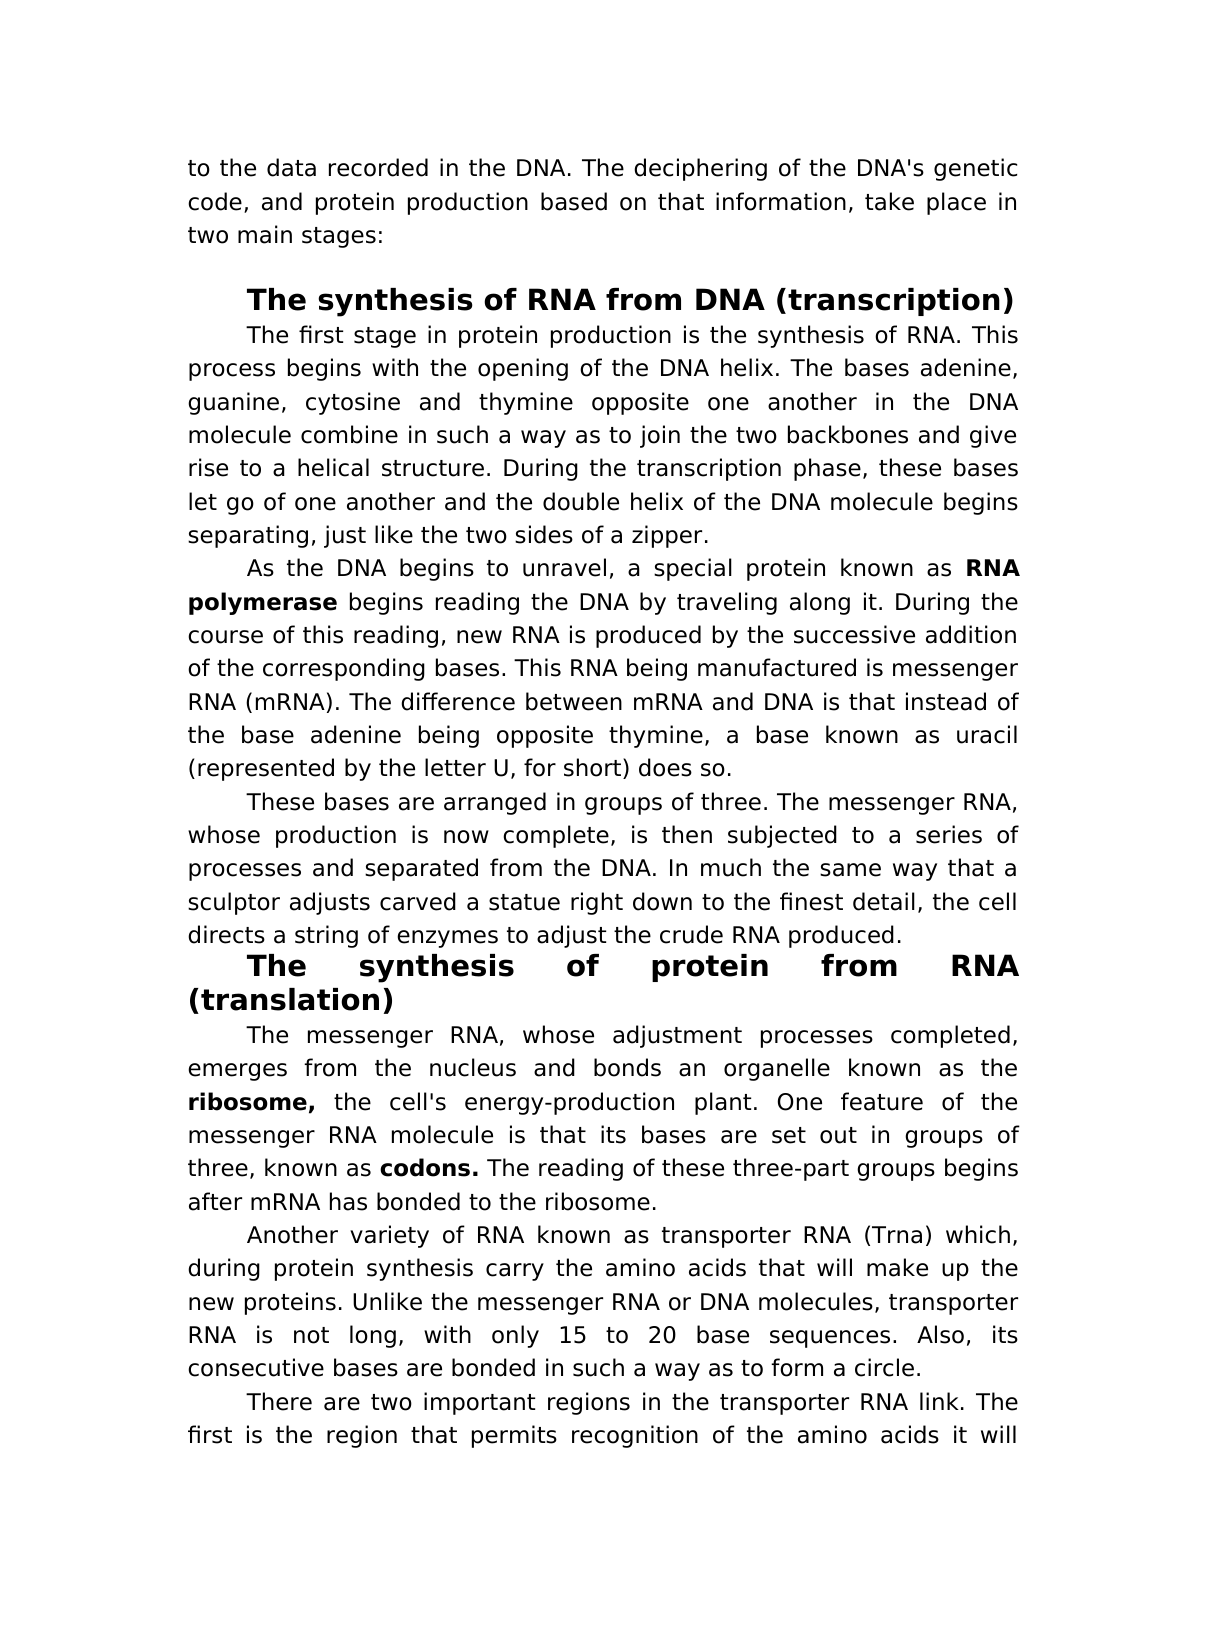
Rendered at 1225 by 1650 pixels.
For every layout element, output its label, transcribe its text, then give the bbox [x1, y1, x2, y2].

text The messenger RNA, whose adjustment processes completed, emerges from the nucleus and bonds an organelle known as the ribosome, the cell's energy-production plant. One feature of the messenger RNA molecule is that its bases are set out in groups of three, known as codons. The reading of these three-part groups begins after mRNA has bonded to the ribosome. [187, 1017, 1020, 1217]
text As the DNA begins to unravel, a special protein known as RNA polymerase begins reading the DNA by traveling along it. During the course of this reading, new RNA is produced by the successive addition of the corresponding bases. This RNA being manufactured is messenger RNA (mRNA). The difference between mRNA and DNA is that instead of the base adenine being opposite thymine, a base known as uracil (represented by the letter U, for short) does so. [187, 550, 1020, 783]
text The first stage in protein production is the synthesis of RNA. This process begins with the opening of the DNA helix. The bases adenine, guanine, cytosine and thymine opposite one another in the DNA molecule combine in such a way as to join the two backbones and give rise to a helical structure. During the transcription phase, these bases let go of one another and the double helix of the DNA molecule begins separating, just like the two sides of a zipper. [187, 317, 1020, 550]
text to the data recorded in the DNA. The deciphering of the DNA's genetic code, and protein production based on that information, take place in two main stages: [187, 150, 1020, 250]
text The synthesis of RNA from DNA (transcription) [187, 283, 1020, 317]
text The synthesis of protein from RNA (translation) [187, 950, 1020, 1017]
text These bases are arranged in groups of three. The messenger RNA, whose production is now complete, is then subjected to a series of processes and separated from the DNA. In much the same way that a sculptor adjusts carved a statue right down to the finest detail, the cell directs a string of enzymes to adjust the crude RNA produced. [187, 783, 1020, 950]
text There are two important regions in the transporter RNA link. The first is the region that permits recognition of the amino acids it will [187, 1383, 1020, 1450]
text Another variety of RNA known as transporter RNA (Trna) which, during protein synthesis carry the amino acids that will make up the new proteins. Unlike the messenger RNA or DNA molecules, transporter RNA is not long, with only 15 to 20 base sequences. Also, its consecutive bases are bonded in such a way as to form a circle. [187, 1217, 1020, 1383]
